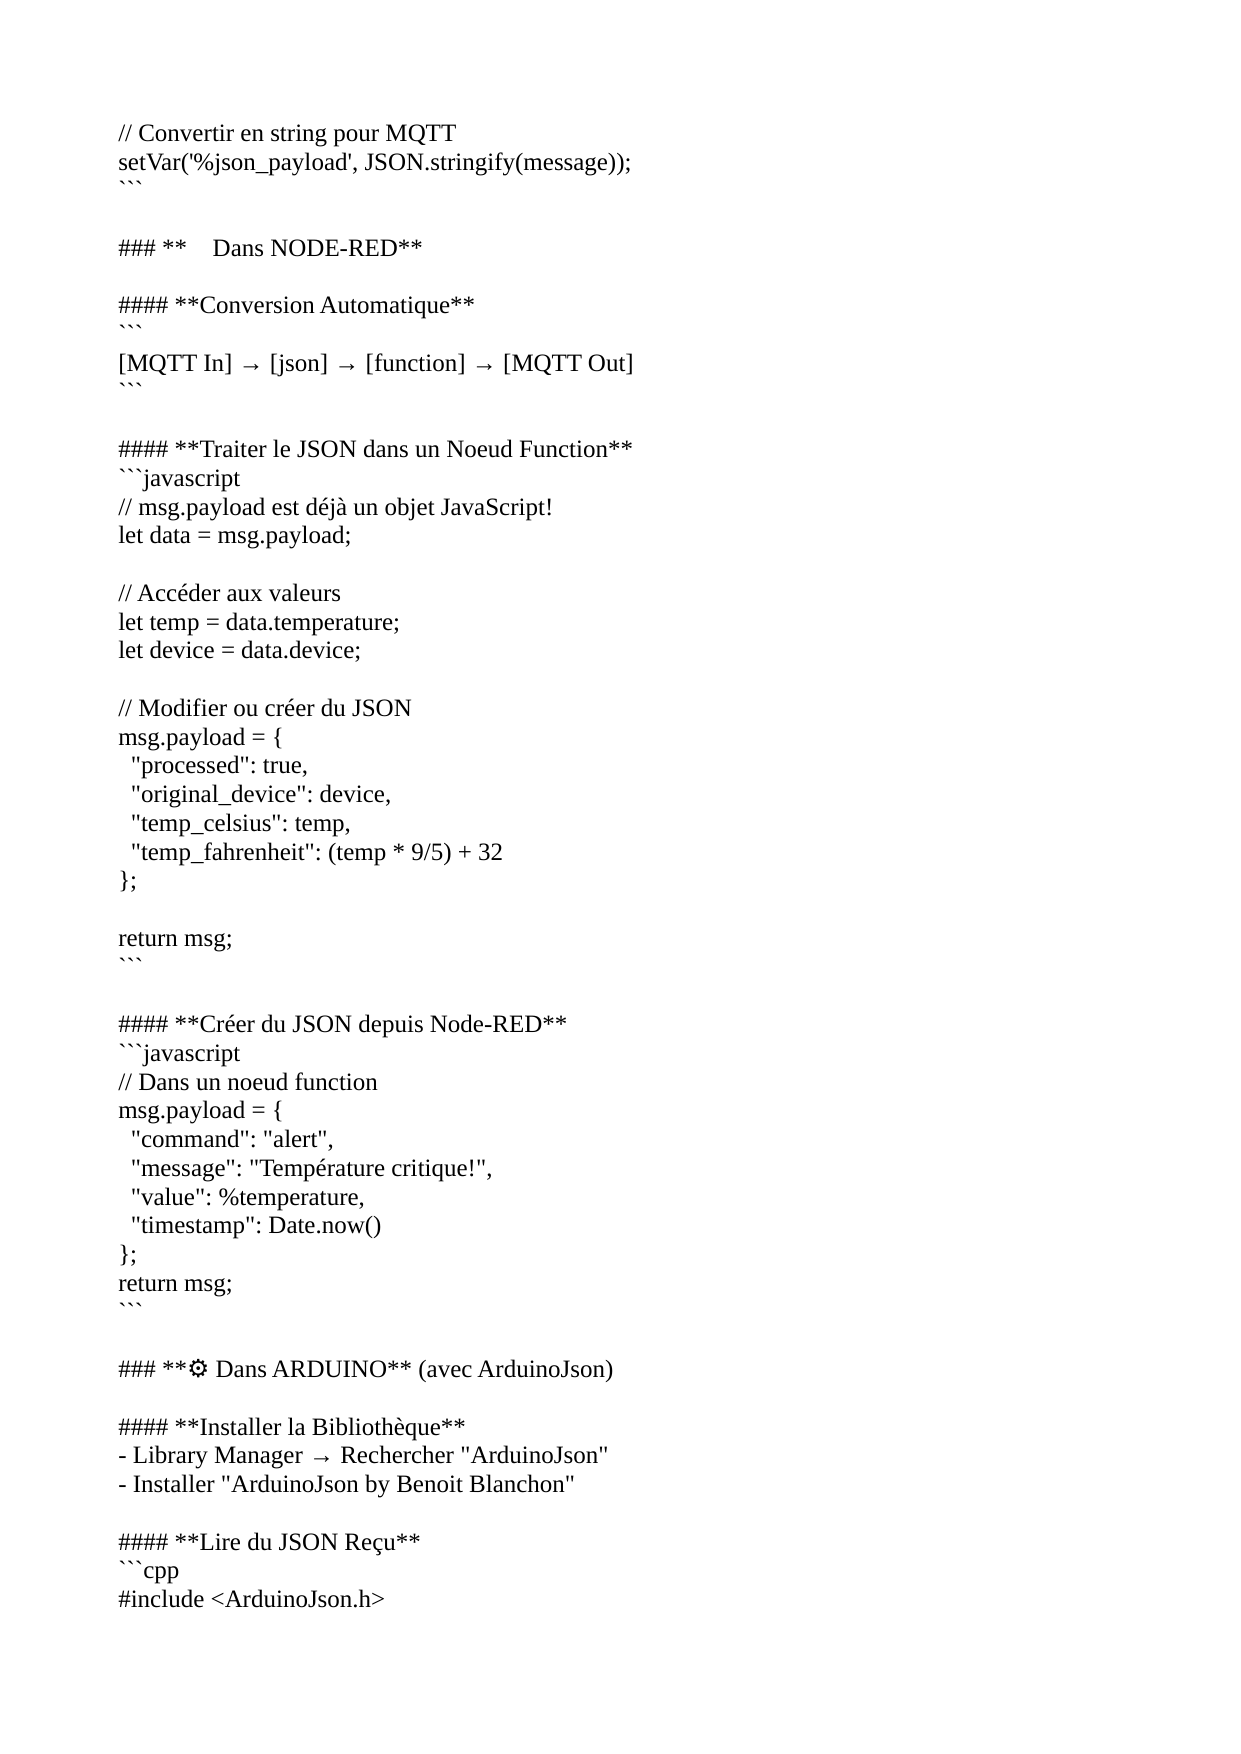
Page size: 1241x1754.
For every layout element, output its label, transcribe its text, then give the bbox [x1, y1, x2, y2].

text // Convertir en string pour MQTT setVar('%json_payload', JSON.stringify(message)); ``` ### **🌐 Dans NODE-RED** #### **Conversion Automatique** ``` [MQTT In] → [json] → [function] → [MQTT Out] ``` #### **Traiter le JSON dans un Noeud Function** ```javascript // msg.payload est déjà un objet JavaScript! let data = msg.payload; // Accéder aux valeurs let temp = data.temperature; let device = data.device; // Modifier ou créer du JSON msg.payload = { "processed": true, "original_device": device, "temp_celsius": temp, "temp_fahrenheit": (temp * 9/5) + 32 }; return msg; ``` #### **Créer du JSON depuis Node-RED** ```javascript // Dans un noeud function msg.payload = { "command": "alert", "message": "Température critique!", "value": %temperature, "timestamp": Date.now() }; return msg; ``` ### **⚙️ Dans ARDUINO** (avec ArduinoJson) #### **Installer la Bibliothèque** - Library Manager → Rechercher "ArduinoJson" - Installer "ArduinoJson by Benoit Blanchon" #### **Lire du JSON Reçu** ```cpp #include <ArduinoJson.h> [118, 118, 1122, 1613]
